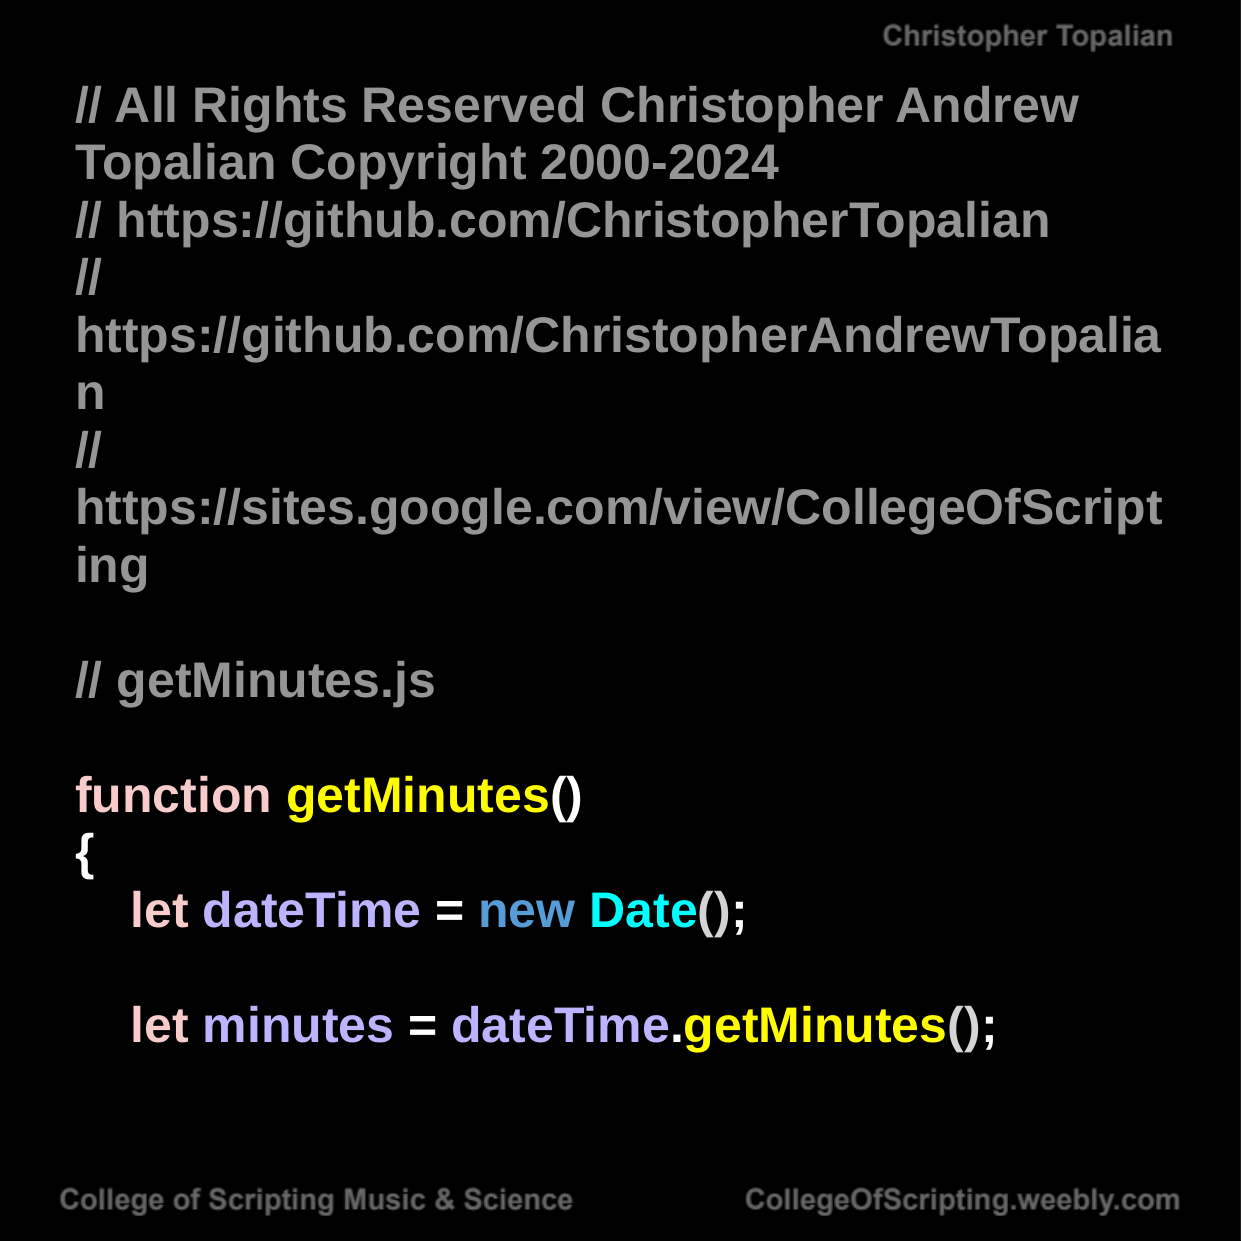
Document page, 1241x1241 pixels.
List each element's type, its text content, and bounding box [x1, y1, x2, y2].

text function getMinutes() [75, 765, 1166, 822]
text // All Rights Reserved Christopher Andrew Topalian Copyright 2000-2024 [75, 75, 1166, 190]
text let dateTime = new Date(); [75, 880, 1166, 937]
text // https://github.com/ChristopherTopalian [75, 190, 1166, 247]
text let minutes = dateTime.getMinutes(); [75, 995, 1166, 1052]
text // getMinutes.js [75, 650, 1166, 707]
text // https://github.com/ChristopherAndrewTopalian [75, 247, 1166, 420]
text // https://sites.google.com/view/CollegeOfScripting [75, 420, 1166, 592]
text { [75, 822, 1166, 880]
